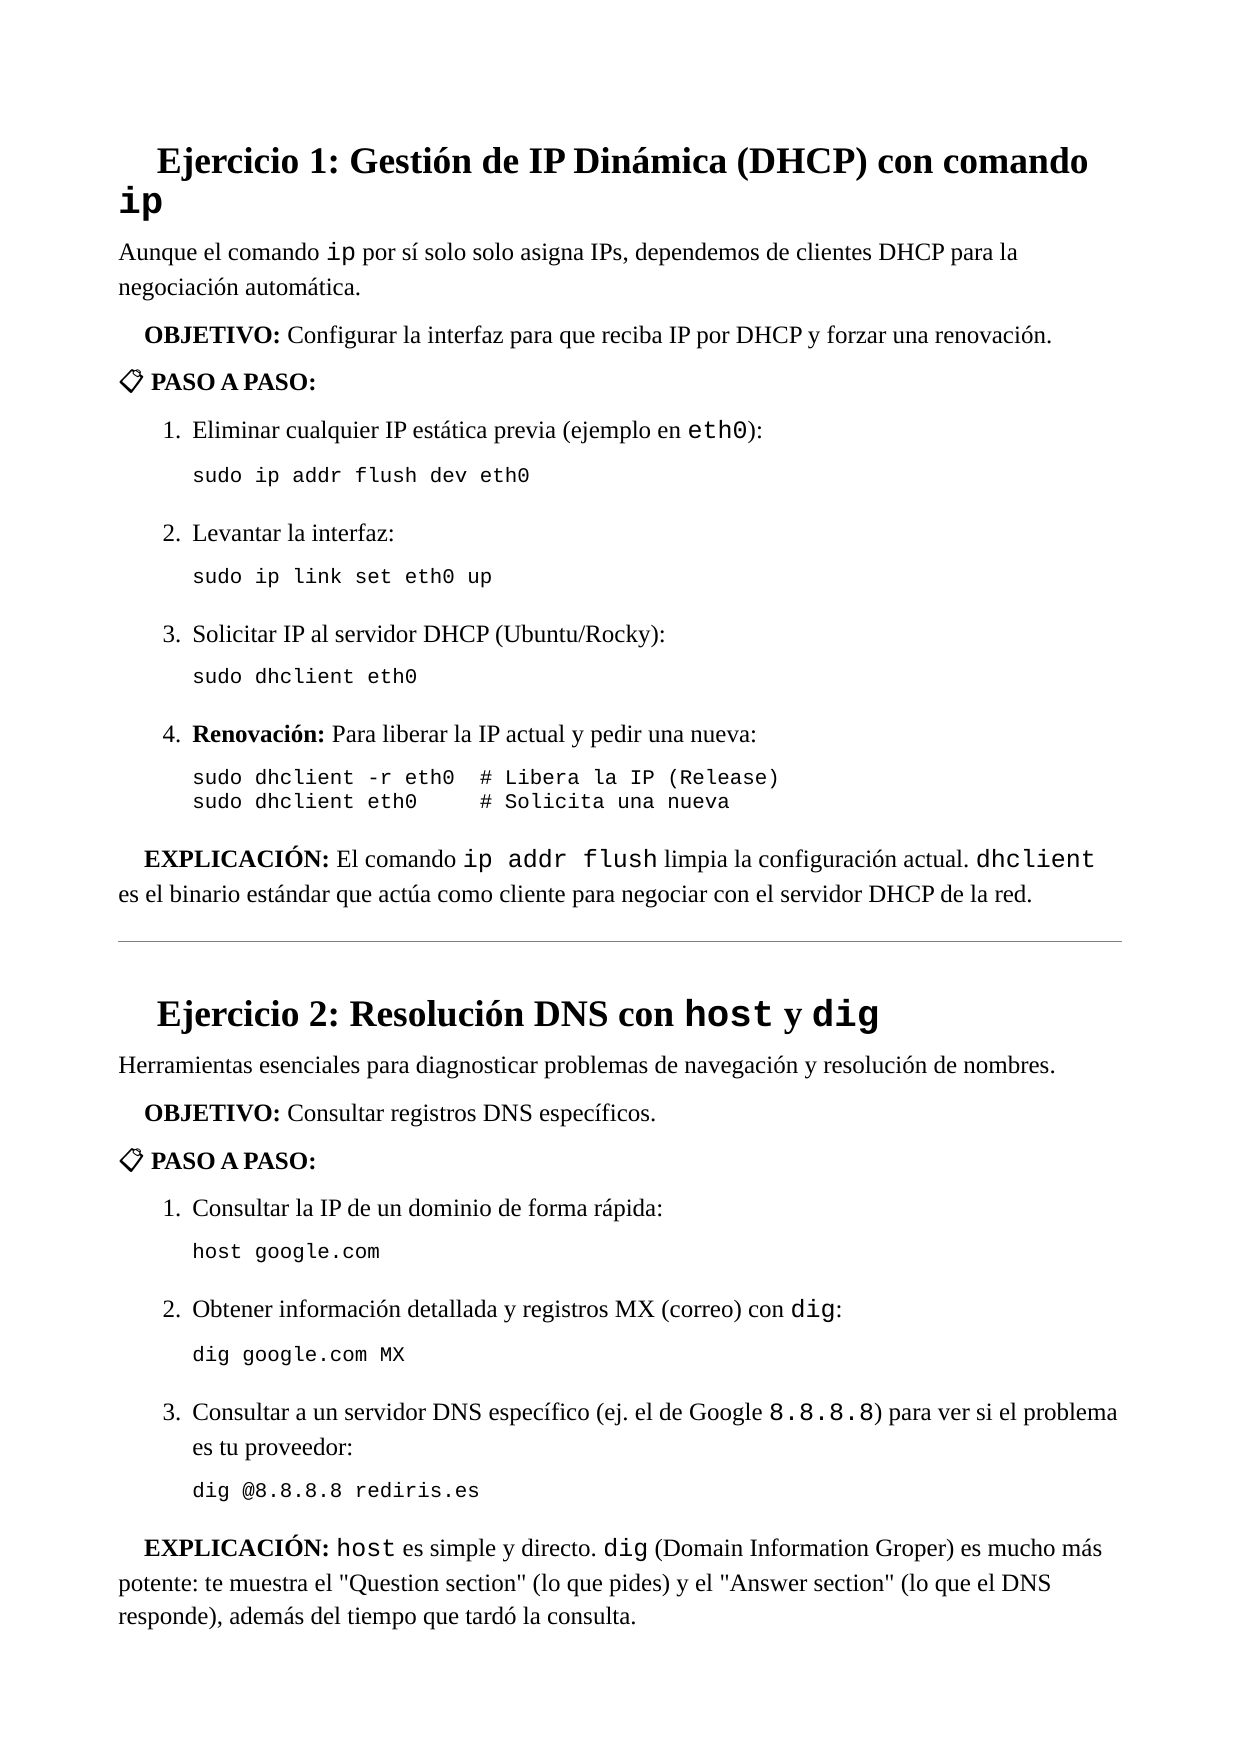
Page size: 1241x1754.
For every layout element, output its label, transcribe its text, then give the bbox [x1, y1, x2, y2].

text Aunque el comando ip por sí solo solo asigna IPs, dependemos de clientes DHCP para la negociación automática. [118, 237, 1122, 301]
list Obtener información detallada y registros MX (correo) con dig: [162, 1294, 1122, 1325]
text 📋 PASO A PASO: [118, 367, 1122, 396]
list sudo dhclient -r eth0 # Libera la IP (Release) [162, 767, 1122, 791]
list Levantar la interfaz: [162, 518, 1122, 547]
list sudo ip addr flush dev eth0 [162, 465, 1122, 489]
list sudo dhclient eth0 [162, 666, 1122, 690]
text 🎯 OBJETIVO: Configurar la interfaz para que reciba IP por DHCP y forzar una renovación. [118, 320, 1122, 348]
list dig google.com MX [162, 1344, 1122, 1368]
text 💡 EXPLICACIÓN: host es simple y directo. dig (Domain Information Groper) es mucho más potente: te muestra el "Question section" (lo que pides) y el "Answer section" (lo que el DNS responde), además del tiempo que tardó la consulta. [118, 1533, 1122, 1630]
list Eliminar cualquier IP estática previa (ejemplo en eth0): [162, 415, 1122, 446]
list host google.com [162, 1241, 1122, 1264]
list dig @8.8.8.8 rediris.es [162, 1480, 1122, 1503]
text 📋 PASO A PASO: [118, 1146, 1122, 1174]
text 💡 EXPLICACIÓN: El comando ip addr flush limpia la configuración actual. dhclient es el binario estándar que actúa como cliente para negociar con el servidor DHCP de la red. [118, 844, 1122, 908]
subtitle 🔄 Ejercicio 1: Gestión de IP Dinámica (DHCP) con comando ip [118, 139, 1122, 224]
text 🎯 OBJETIVO: Consultar registros DNS específicos. [118, 1098, 1122, 1127]
list sudo dhclient eth0 # Solicita una nueva [162, 791, 1122, 814]
list Consultar a un servidor DNS específico (ej. el de Google 8.8.8.8) para ver si el problema es tu proveedor: [162, 1397, 1122, 1461]
list Consultar la IP de un dominio de forma rápida: [162, 1193, 1122, 1222]
list Renovación: Para liberar la IP actual y pedir una nueva: [162, 719, 1122, 748]
list Solicitar IP al servidor DHCP (Ubuntu/Rocky): [162, 619, 1122, 648]
text Herramientas esenciales para diagnosticar problemas de navegación y resolución de nombres. [118, 1051, 1122, 1079]
list sudo ip link set eth0 up [162, 566, 1122, 589]
subtitle 🌐 Ejercicio 2: Resolución DNS con host y dig [118, 992, 1122, 1038]
